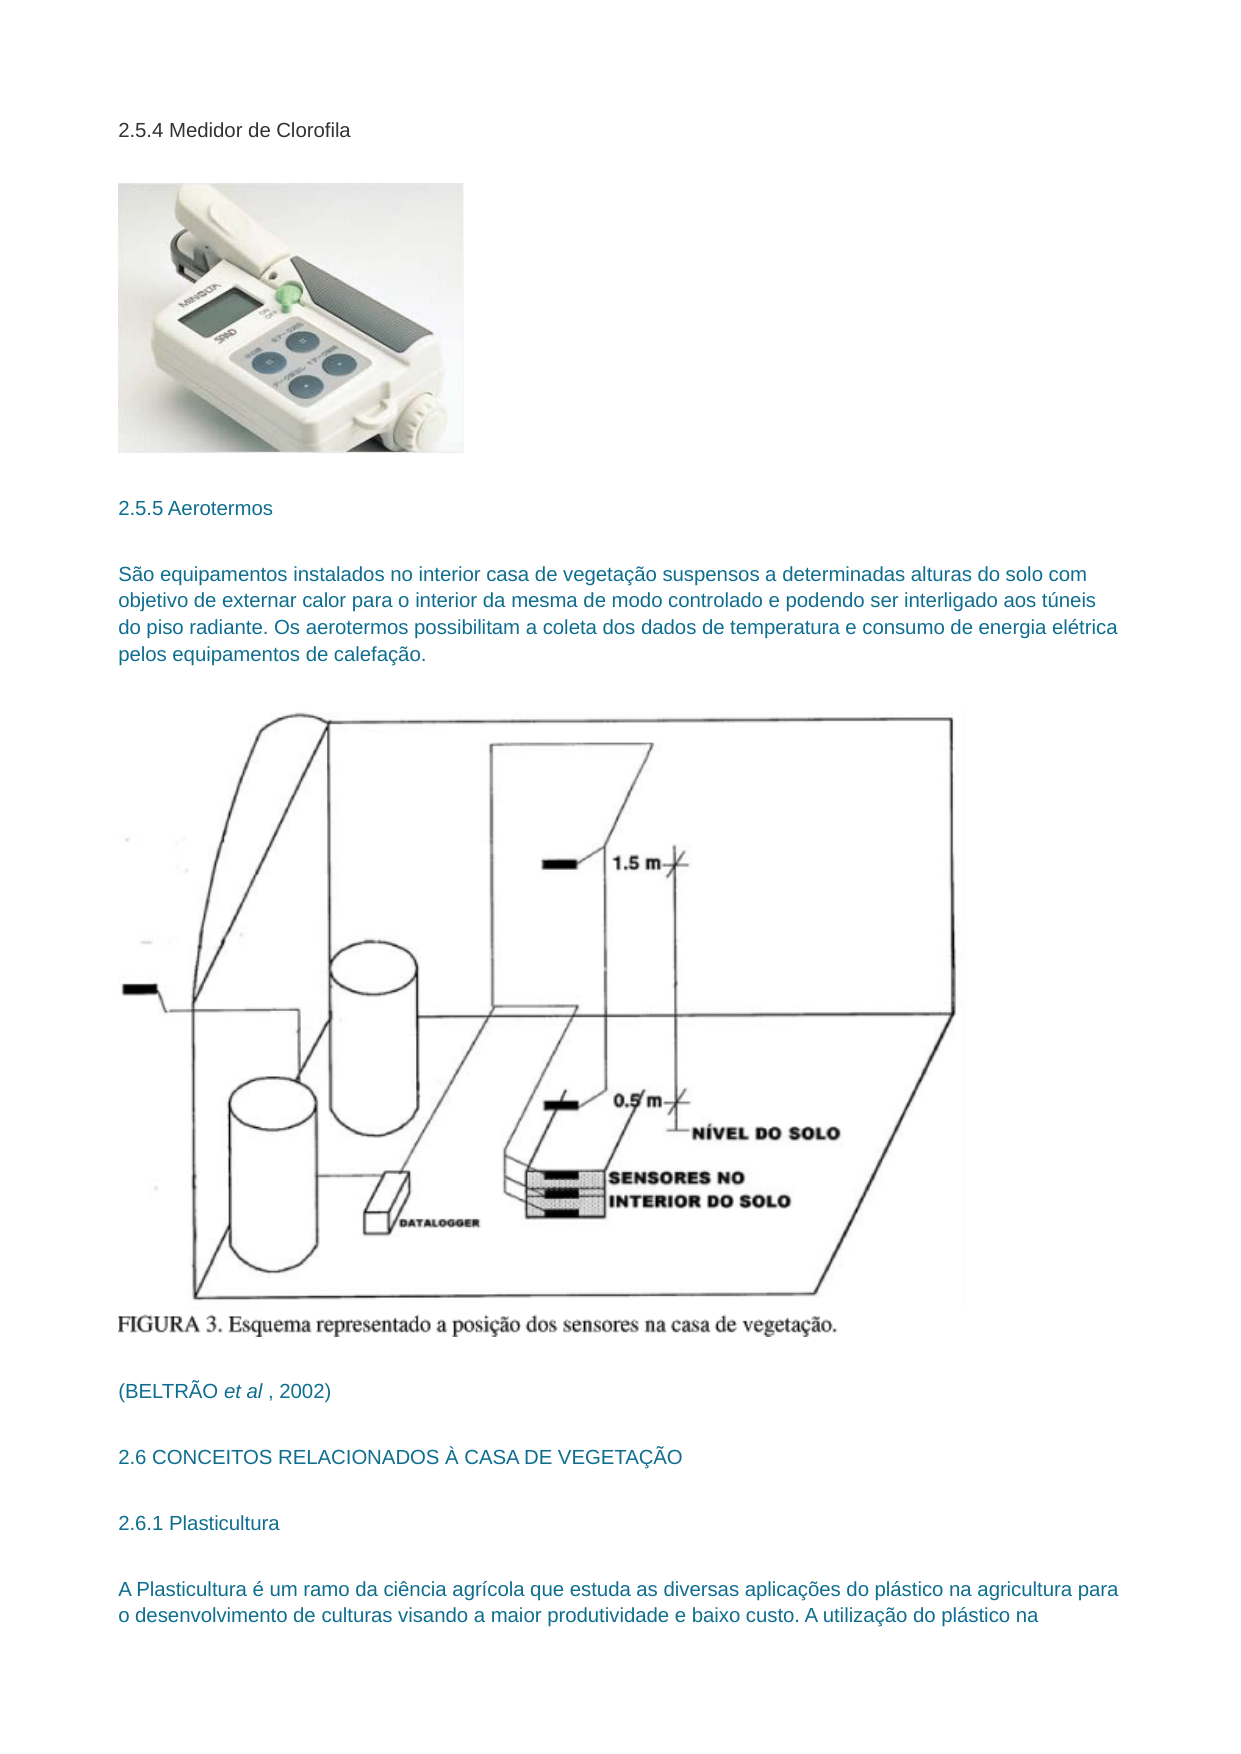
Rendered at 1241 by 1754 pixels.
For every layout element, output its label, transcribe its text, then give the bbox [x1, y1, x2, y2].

text 2.5.5 Aerotermos [118, 496, 1122, 519]
text A Plasticultura é um ramo da ciência agrícola que estuda as diversas aplicações do plástico na agricultura para o desenvolvimento de culturas visando a maior produtividade e baixo custo. A utilização do plástico na [118, 1577, 1122, 1627]
picture [118, 183, 464, 453]
picture [118, 708, 967, 1337]
text 2.5.4 Medidor de Clorofila [118, 118, 1122, 141]
text (BELTRÃO et al , 2002) [118, 1379, 1122, 1403]
text São equipamentos instalados no interior casa de vegetação suspensos a determinadas alturas do solo com objetivo de externar calor para o interior da mesma de modo controlado e podendo ser interligado aos túneis do piso radiante. Os aerotermos possibilitam a coleta dos dados de temperatura e consumo de energia elétrica pelos equipamentos de calefação. [118, 562, 1122, 666]
text 2.6.1 Plasticultura [118, 1511, 1122, 1534]
text 2.6 CONCEITOS RELACIONADOS À CASA DE VEGETAÇÃO [118, 1445, 1122, 1469]
